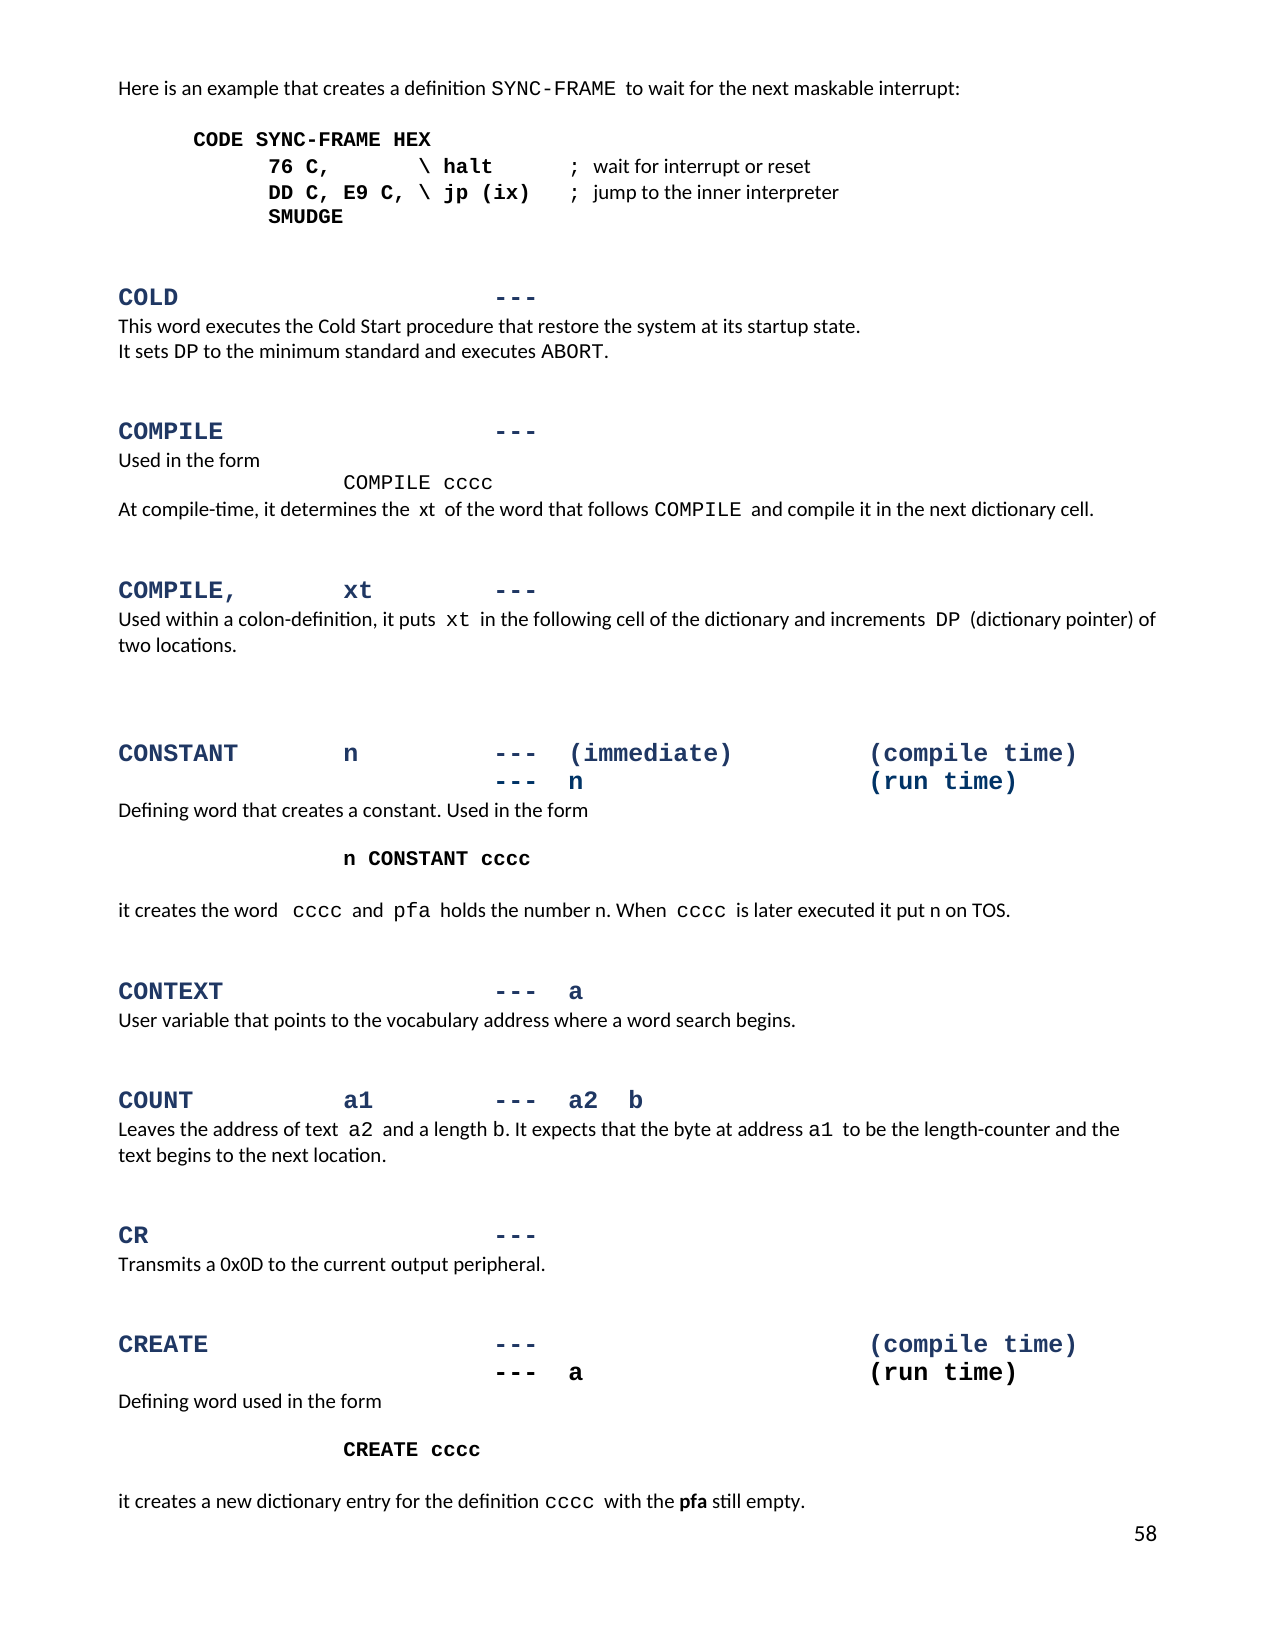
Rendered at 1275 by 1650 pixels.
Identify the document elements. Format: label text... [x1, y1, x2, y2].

text Transmits a 0x0D to the current output peripheral. [118, 1251, 1157, 1276]
text This word executes the Cold Start procedure that restore the system at its startup state. [118, 313, 1157, 338]
text Here is an example that creates a definition SYNC-FRAME to wait for the next maskable interrupt: [118, 75, 1157, 101]
text it creates the word cccc and pfa holds the number n. When cccc is later executed it put n on TOS. [118, 897, 1157, 924]
text n CONSTANT cccc [118, 848, 1157, 872]
subtitle COLD --- [118, 285, 1157, 313]
text 76 C, \ halt ; wait for interrupt or reset [193, 153, 1157, 179]
text DD C, E9 C, \ jp (ix) ; jump to the inner interpreter [193, 179, 1157, 206]
text Defining word that creates a constant. Used in the form [118, 797, 1157, 823]
text --- n (run time) [418, 769, 1157, 797]
text COMPILE cccc [118, 472, 1157, 496]
text Leaves the address of text a2 and a length b. It expects that the byte at address a1 to be the length-counter and the text begins to the next location. [118, 1116, 1157, 1168]
text Used within a colon-definition, it puts xt in the following cell of the dictionary and increments DP (dictionary pointer) of two locations. [118, 606, 1157, 658]
text --- a (run time) [418, 1360, 1157, 1388]
subtitle COMPILE, xt --- [118, 577, 1157, 606]
subtitle CR --- [118, 1223, 1157, 1251]
subtitle COMPILE --- [118, 418, 1157, 447]
text CODE SYNC-FRAME HEX [193, 129, 1157, 153]
subtitle CREATE --- (compile time) [118, 1331, 1157, 1360]
subtitle CONTEXT --- a [118, 979, 1157, 1007]
text SMUDGE [193, 206, 1157, 230]
text At compile-time, it determines the xt of the word that follows COMPILE and compile it in the next dictionary cell. [118, 496, 1157, 522]
subtitle COUNT a1 --- a2 b [118, 1087, 1157, 1116]
text CREATE cccc [118, 1439, 1157, 1462]
text It sets DP to the minimum standard and executes ABORT. [118, 338, 1157, 365]
text User variable that points to the vocabulary address where a word search begins. [118, 1007, 1157, 1032]
text Used in the form [118, 447, 1157, 472]
text Defining word used in the form [118, 1388, 1157, 1413]
text it creates a new dictionary entry for the definition cccc with the pfa still empty. [118, 1488, 1157, 1514]
subtitle CONSTANT n --- (immediate) (compile time) [118, 741, 1157, 769]
